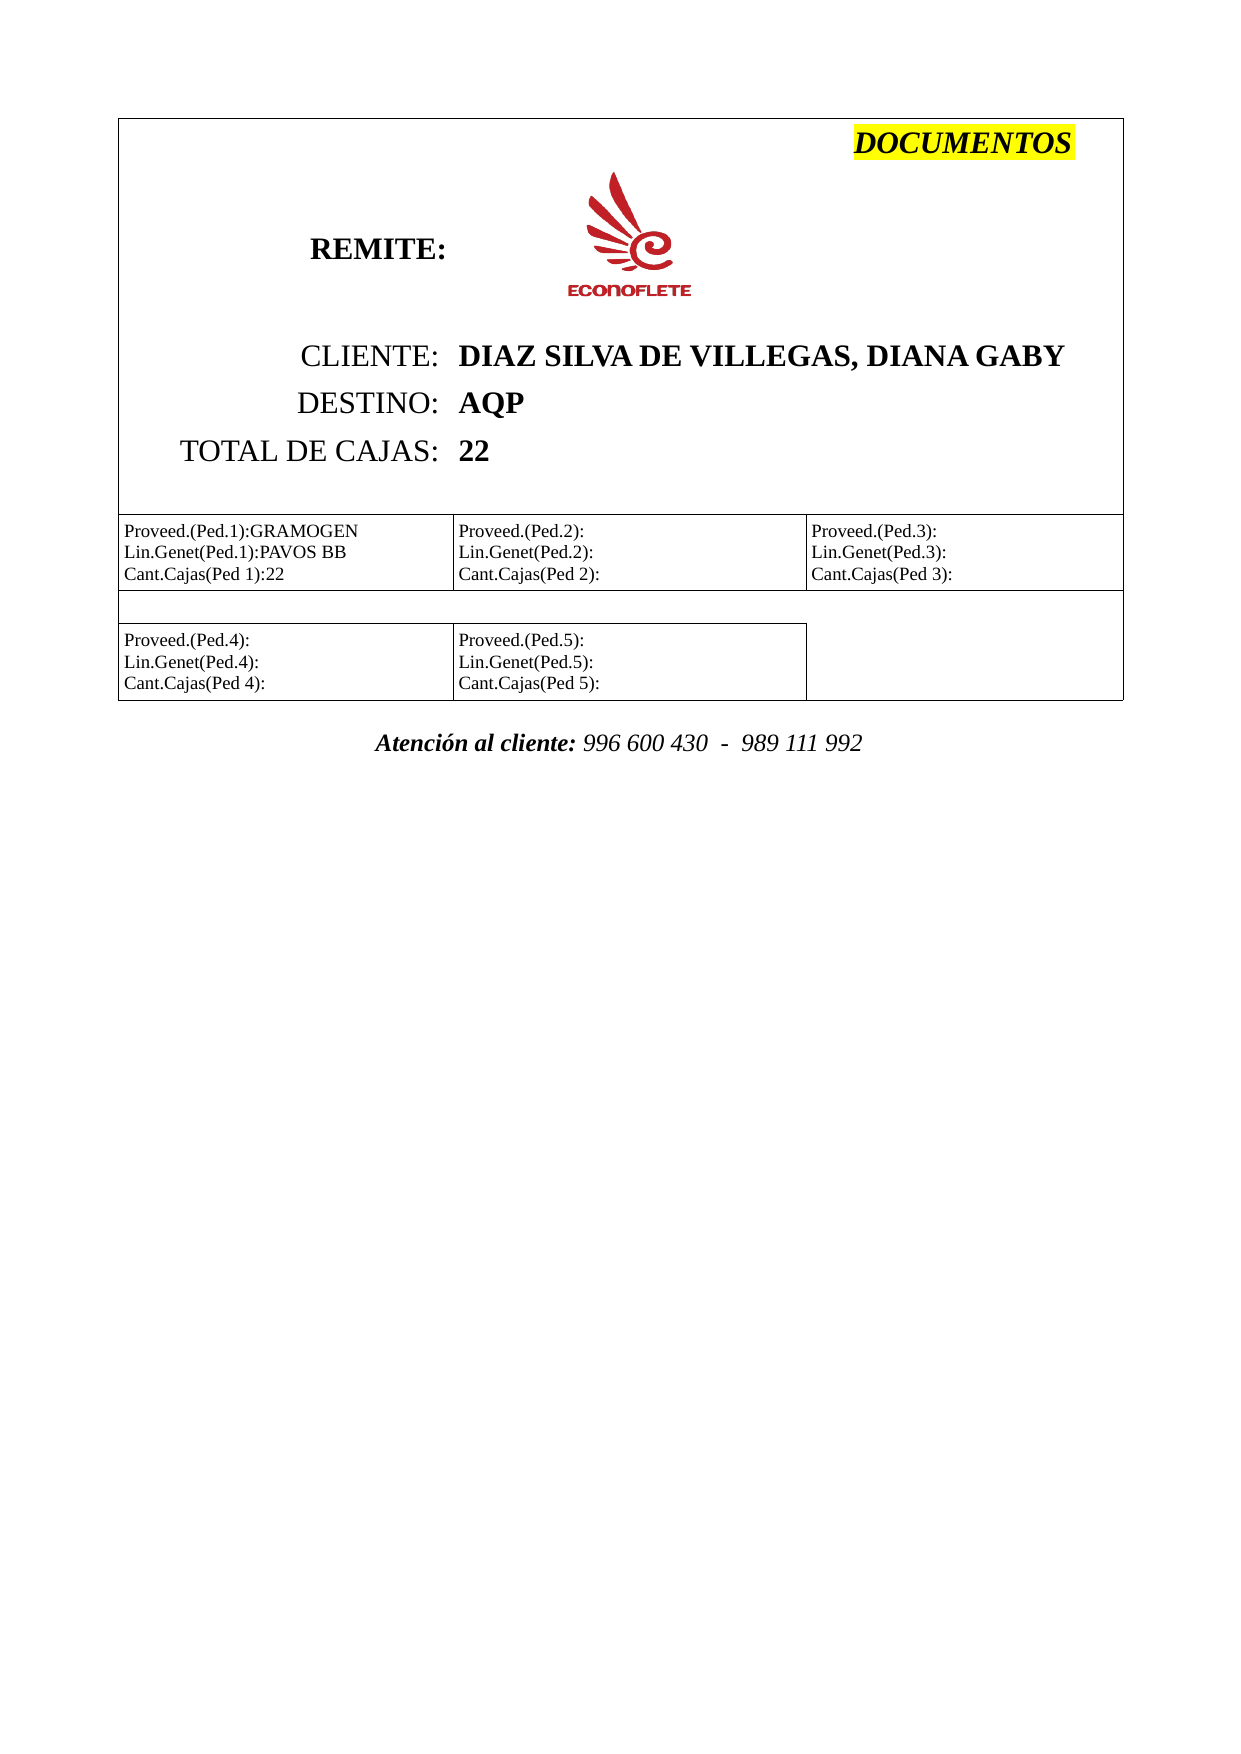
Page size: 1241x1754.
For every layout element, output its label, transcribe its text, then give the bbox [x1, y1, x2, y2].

table_cell [453, 591, 806, 623]
table_cell DIAZ SILVA DE VILLEGAS, DIANA GABY [453, 332, 1123, 379]
table_cell Proveed.(Ped.3): Lin.Genet(Ped.3): Cant.Cajas(Ped 3): [807, 515, 1123, 590]
table_cell [806, 474, 1123, 514]
table_header [119, 119, 453, 166]
table_cell CLIENTE: [119, 332, 453, 379]
table_header DOCUMENTOS [806, 119, 1123, 166]
table_cell AQP [453, 379, 806, 426]
table_cell Proveed.(Ped.2): Lin.Genet(Ped.2): Cant.Cajas(Ped 2): [454, 515, 806, 590]
table_cell [453, 166, 806, 332]
picture [552, 171, 707, 297]
table_cell [119, 591, 453, 623]
table_cell DESTINO: [119, 379, 453, 426]
table_cell Proveed.(Ped.5): Lin.Genet(Ped.5): Cant.Cajas(Ped 5): [454, 624, 806, 699]
table_cell [806, 591, 1123, 623]
table_cell [807, 623, 1123, 699]
table_cell REMITE: [119, 166, 453, 332]
table_cell [453, 474, 806, 514]
table_cell Proveed.(Ped.4): Lin.Genet(Ped.4): Cant.Cajas(Ped 4): [119, 624, 453, 699]
table_cell TOTAL DE CAJAS: [119, 426, 453, 474]
table_cell [806, 166, 1123, 332]
table_cell Proveed.(Ped.1):GRAMOGEN Lin.Genet(Ped.1):PAVOS BB Cant.Cajas(Ped 1):22 [119, 515, 453, 590]
table_header [453, 119, 806, 166]
table_cell [119, 474, 453, 514]
text Atención al cliente: 996 600 430 - 989 111 992 [118, 728, 1122, 757]
table_cell [806, 379, 1123, 426]
table_cell 22 [453, 426, 1123, 474]
